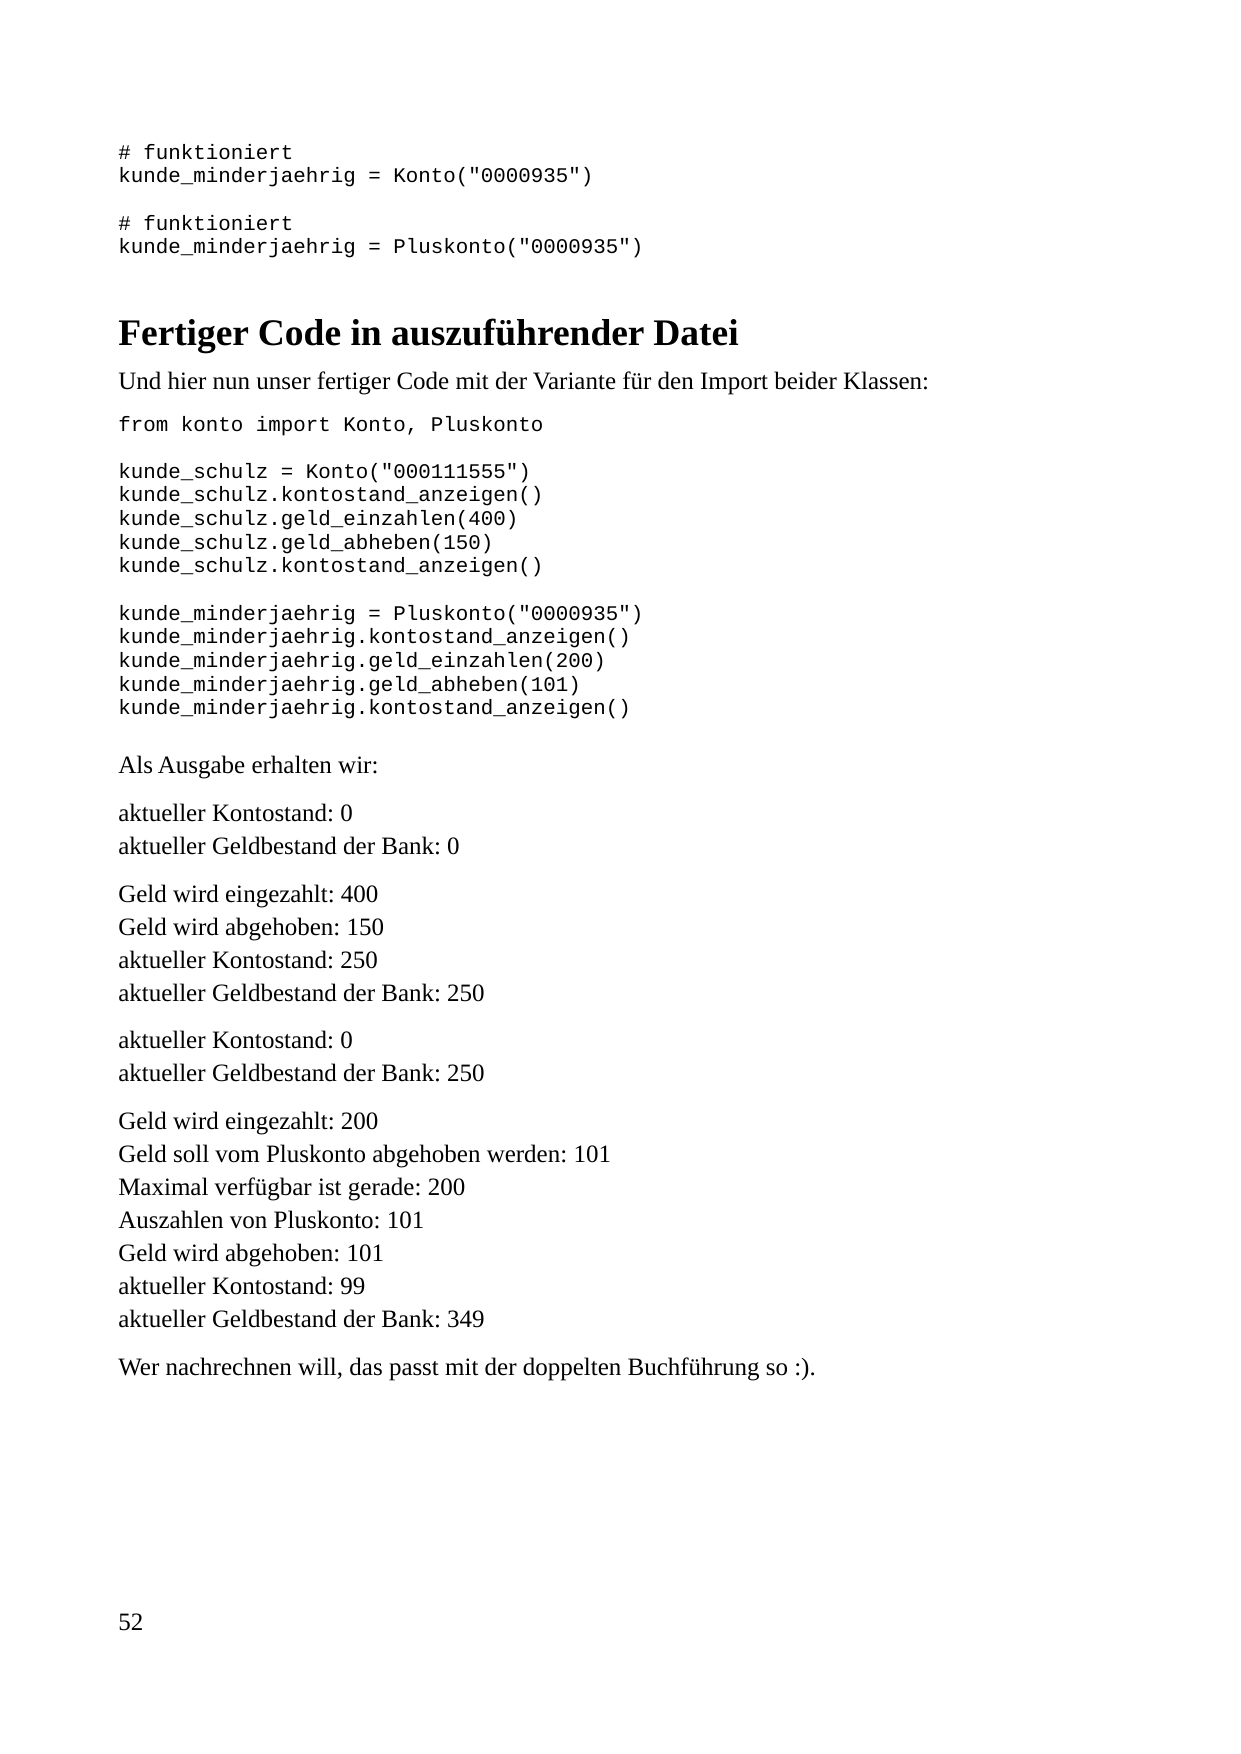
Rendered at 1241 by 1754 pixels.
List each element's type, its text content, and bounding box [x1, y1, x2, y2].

text kunde_minderjaehrig = Pluskonto("0000935") [118, 603, 1122, 626]
text kunde_minderjaehrig = Pluskonto("0000935") [118, 236, 1122, 260]
text Wer nachrechnen will, das passt mit der doppelten Buchführung so :). [118, 1352, 1122, 1380]
text kunde_schulz.kontostand_anzeigen() [118, 484, 1122, 508]
text Als Ausgabe erhalten wir: [118, 750, 1122, 779]
text kunde_schulz.kontostand_anzeigen() [118, 555, 1122, 579]
subtitle Fertiger Code in auszuführender Datei [118, 310, 1122, 353]
text kunde_schulz.geld_einzahlen(400) [118, 508, 1122, 532]
text # funktioniert [118, 142, 1122, 165]
text aktueller Kontostand: 0 aktueller Geldbestand der Bank: 250 [118, 1025, 1122, 1087]
text kunde_minderjaehrig.kontostand_anzeigen() [118, 626, 1122, 650]
text aktueller Kontostand: 0 aktueller Geldbestand der Bank: 0 [118, 798, 1122, 860]
text Und hier nun unser fertiger Code mit der Variante für den Import beider Klassen: [118, 366, 1122, 395]
text Geld wird eingezahlt: 400 Geld wird abgehoben: 150 aktueller Kontostand: 250 aktueller Geldbestand der Bank: 250 [118, 879, 1122, 1006]
text kunde_minderjaehrig.geld_einzahlen(200) [118, 650, 1122, 674]
text kunde_minderjaehrig = Konto("0000935") [118, 165, 1122, 189]
text Geld wird eingezahlt: 200 Geld soll vom Pluskonto abgehoben werden: 101 Maximal verfügbar ist gerade: 200 Auszahlen von Pluskonto: 101 Geld wird abgehoben: 101 aktueller Kontostand: 99 aktueller Geldbestand der Bank: 349 [118, 1106, 1122, 1333]
text kunde_minderjaehrig.kontostand_anzeigen() [118, 697, 1122, 721]
text kunde_schulz = Konto("000111555") [118, 461, 1122, 484]
text from konto import Konto, Pluskonto [118, 413, 1122, 437]
text kunde_minderjaehrig.geld_abheben(101) [118, 674, 1122, 697]
text # funktioniert [118, 213, 1122, 236]
text kunde_schulz.geld_abheben(150) [118, 532, 1122, 555]
